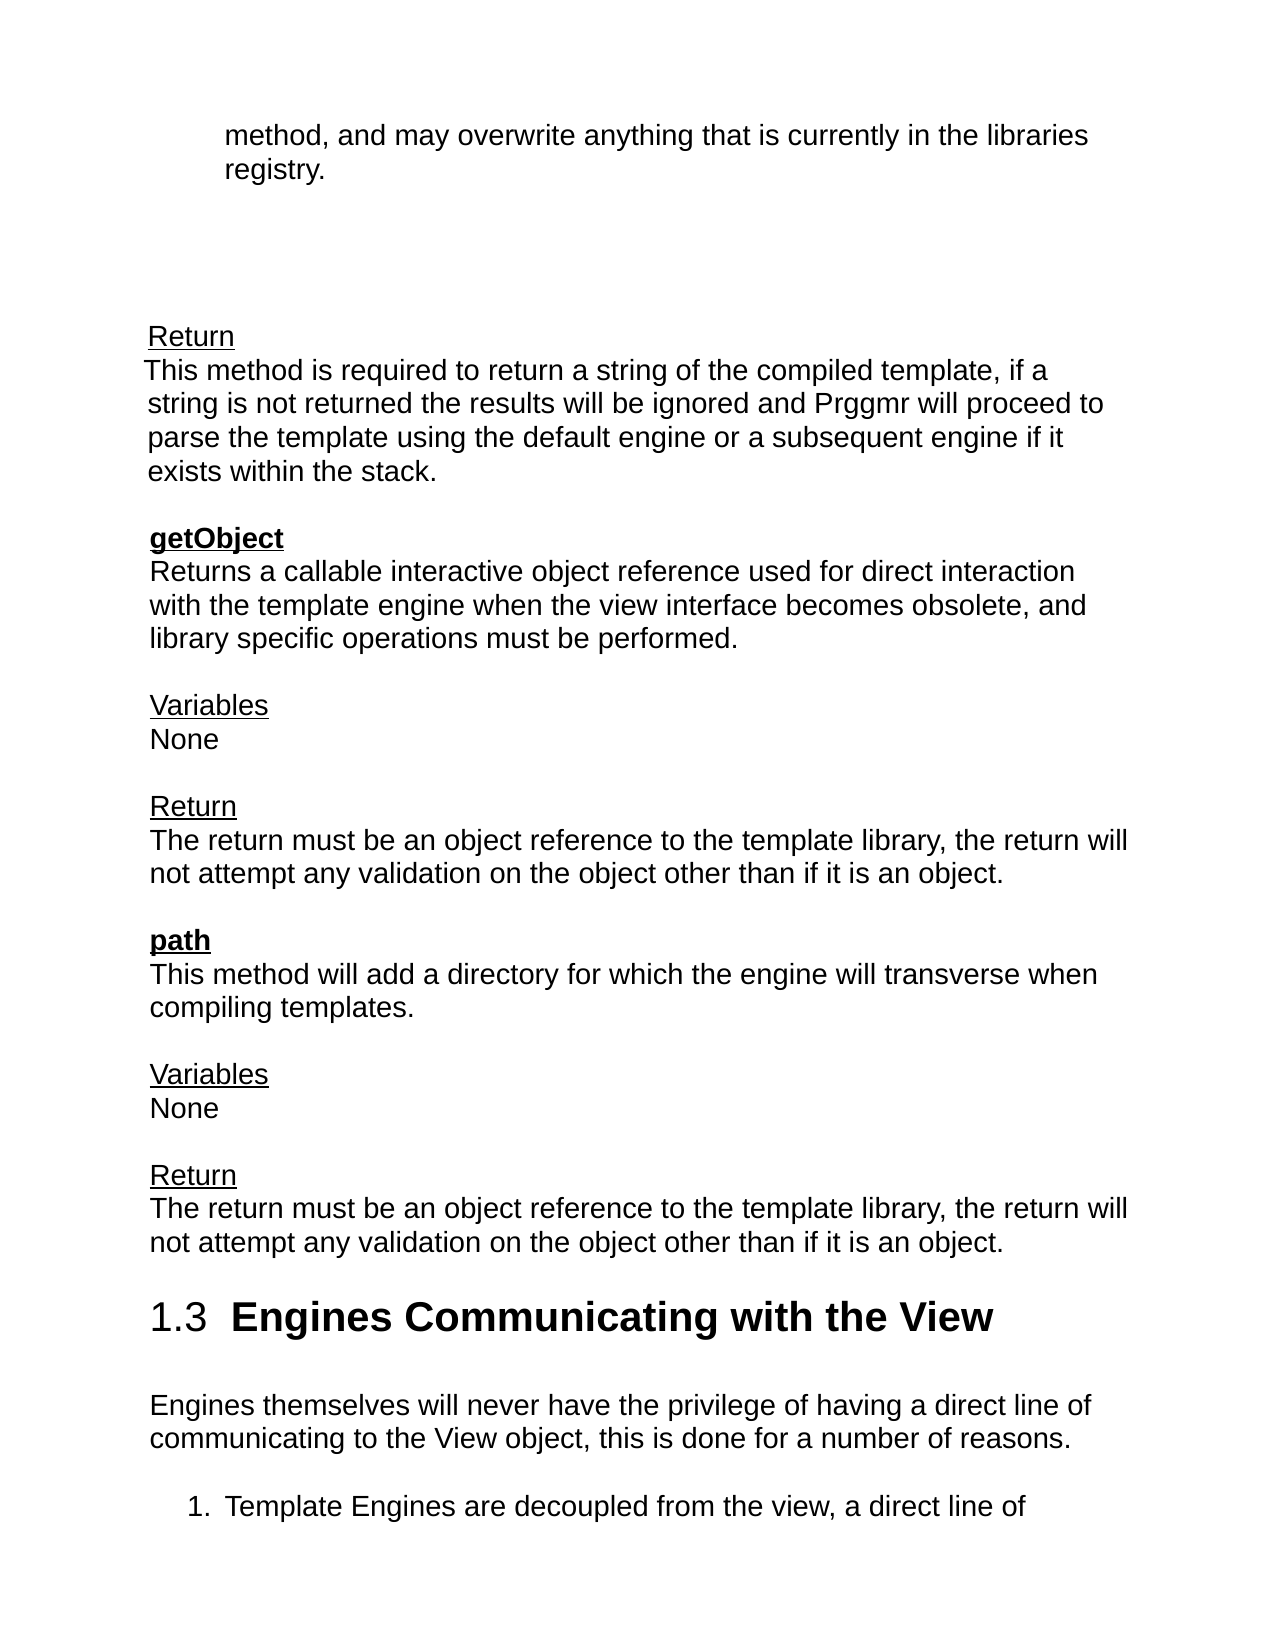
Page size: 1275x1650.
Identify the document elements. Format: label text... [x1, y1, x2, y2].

text path [149, 923, 1132, 957]
text Returns a callable interactive object reference used for direct interaction with the template engine when the view interface becomes obsolete, and library specific operations must be performed. [149, 554, 1132, 655]
text Return [147, 319, 1157, 353]
text getObject [149, 521, 1132, 554]
list Template Engines are decoupled from the view, a direct line of [187, 1488, 1128, 1522]
text Return [149, 789, 1132, 822]
text The return must be an object reference to the template library, the return will not attempt any validation on the object other than if it is an object. [149, 1191, 1132, 1258]
text 1.3 Engines Communicating with the View [149, 1292, 1132, 1340]
text Variables [149, 688, 1132, 722]
list method, and may overwrite anything that is currently in the libraries registry. [187, 118, 1157, 185]
text This method is required to return a string of the compiled template, if a [143, 353, 1132, 386]
text None [149, 1091, 1132, 1124]
text Variables [149, 1057, 1132, 1091]
text None [149, 722, 1132, 755]
text This method will add a directory for which the engine will transverse when compiling templates. [149, 957, 1132, 1024]
text Return [149, 1158, 1132, 1191]
text The return must be an object reference to the template library, the return will not attempt any validation on the object other than if it is an object. [149, 822, 1132, 889]
text Engines themselves will never have the privilege of having a direct line of communicating to the View object, this is done for a number of reasons. [149, 1388, 1132, 1455]
text string is not returned the results will be ignored and Prggmr will proceed to parse the template using the default engine or a subsequent engine if it exists within the stack. [147, 386, 1132, 487]
